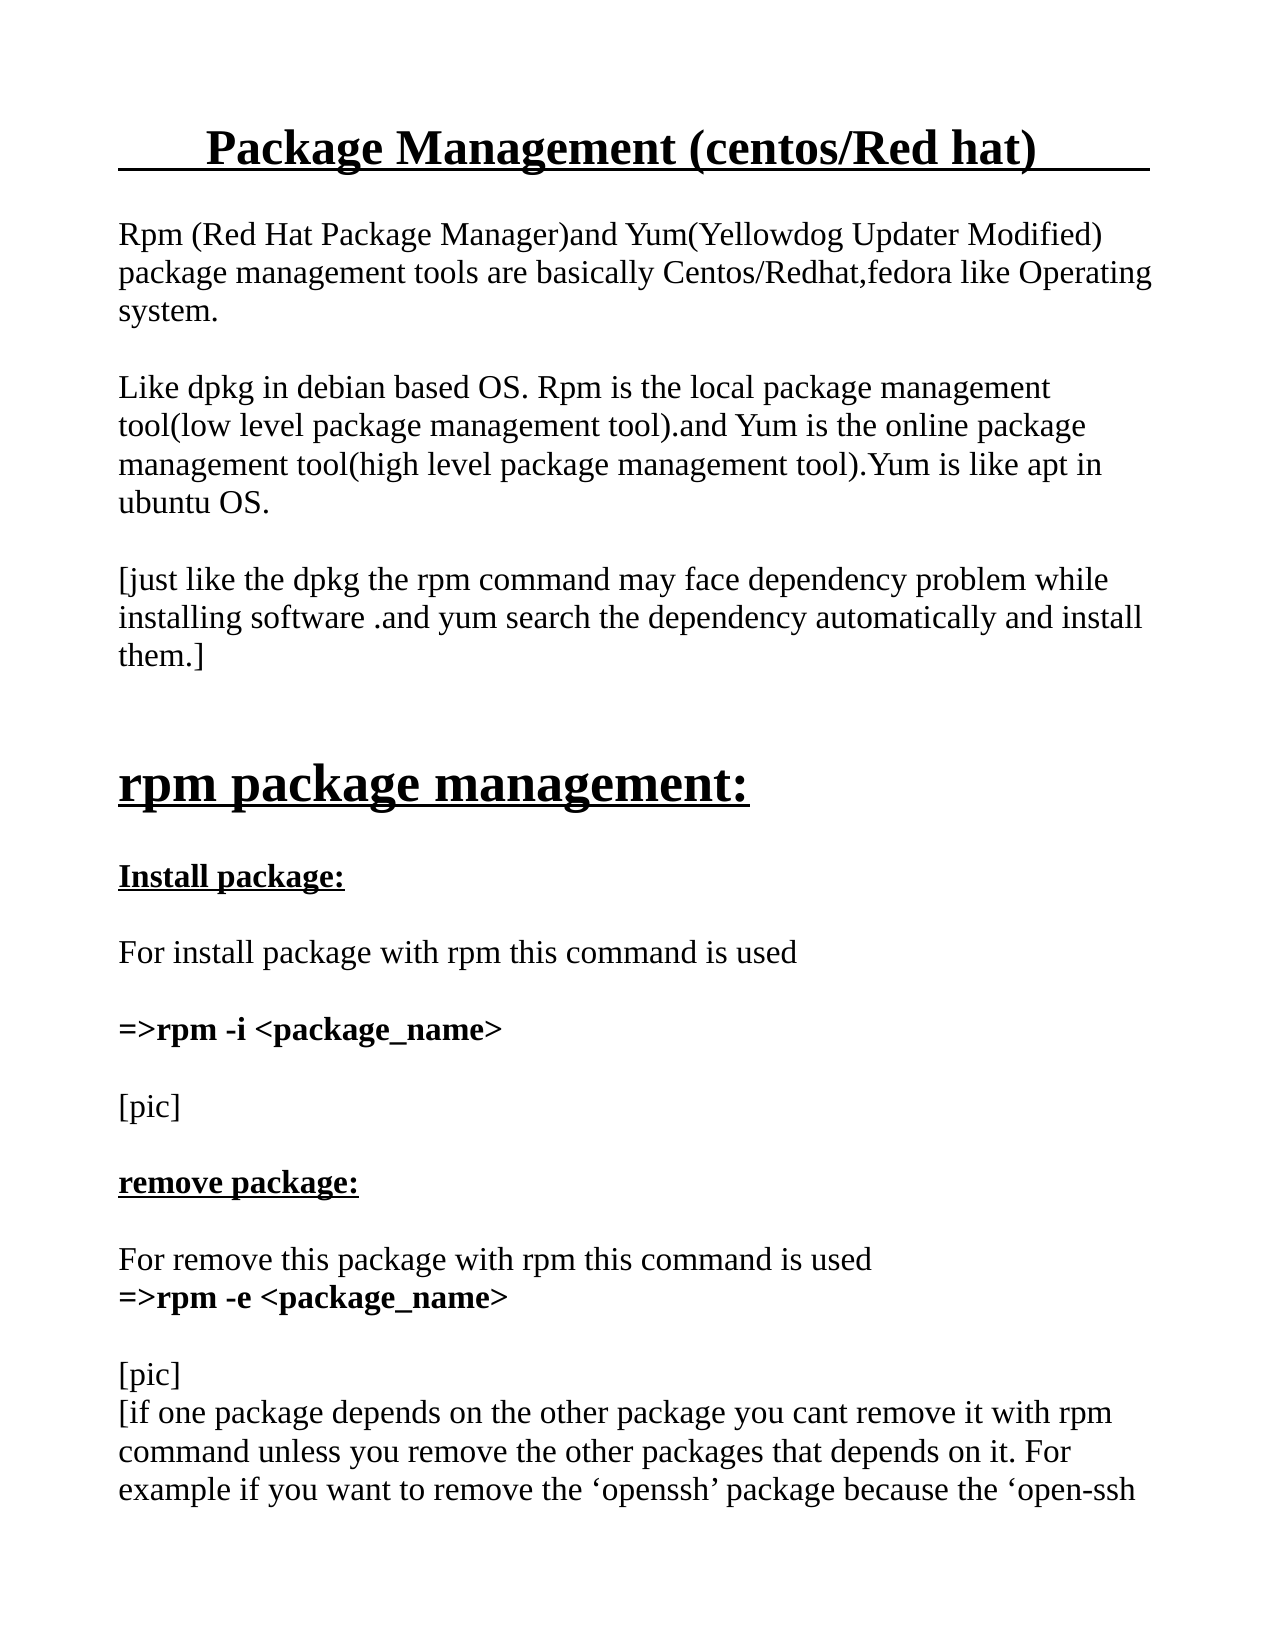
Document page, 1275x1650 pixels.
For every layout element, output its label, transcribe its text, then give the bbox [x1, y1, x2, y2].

text [if one package depends on the other package you cant remove it with rpm command unless you remove the other packages that depends on it. For example if you want to remove the ‘openssh’ package because the ‘open-ssh [118, 1393, 1157, 1508]
text [just like the dpkg the rpm command may face dependency problem while installing software .and yum search the dependency automatically and install them.] [118, 559, 1157, 674]
text =>rpm -e <package_name> [118, 1278, 1157, 1316]
text Like dpkg in debian based OS. Rpm is the local package management tool(low level package management tool).and Yum is the online package management tool(high level package management tool).Yum is like apt in ubuntu OS. [118, 367, 1157, 521]
text For install package with rpm this command is used [118, 933, 1157, 971]
text Rpm (Red Hat Package Manager)and Yum(Yellowdog Updater Modified) package management tools are basically Centos/Redhat,fedora like Operating system. [118, 214, 1157, 329]
text [pic] [118, 1354, 1157, 1393]
text rpm package management: [118, 751, 1157, 813]
text For remove this package with rpm this command is used [118, 1239, 1157, 1278]
text [pic] [118, 1086, 1157, 1124]
text Install package: [118, 856, 1157, 894]
text Package Management (centos/Red hat) [118, 118, 1157, 176]
text remove package: [118, 1163, 1157, 1201]
text =>rpm -i <package_name> [118, 1009, 1157, 1048]
